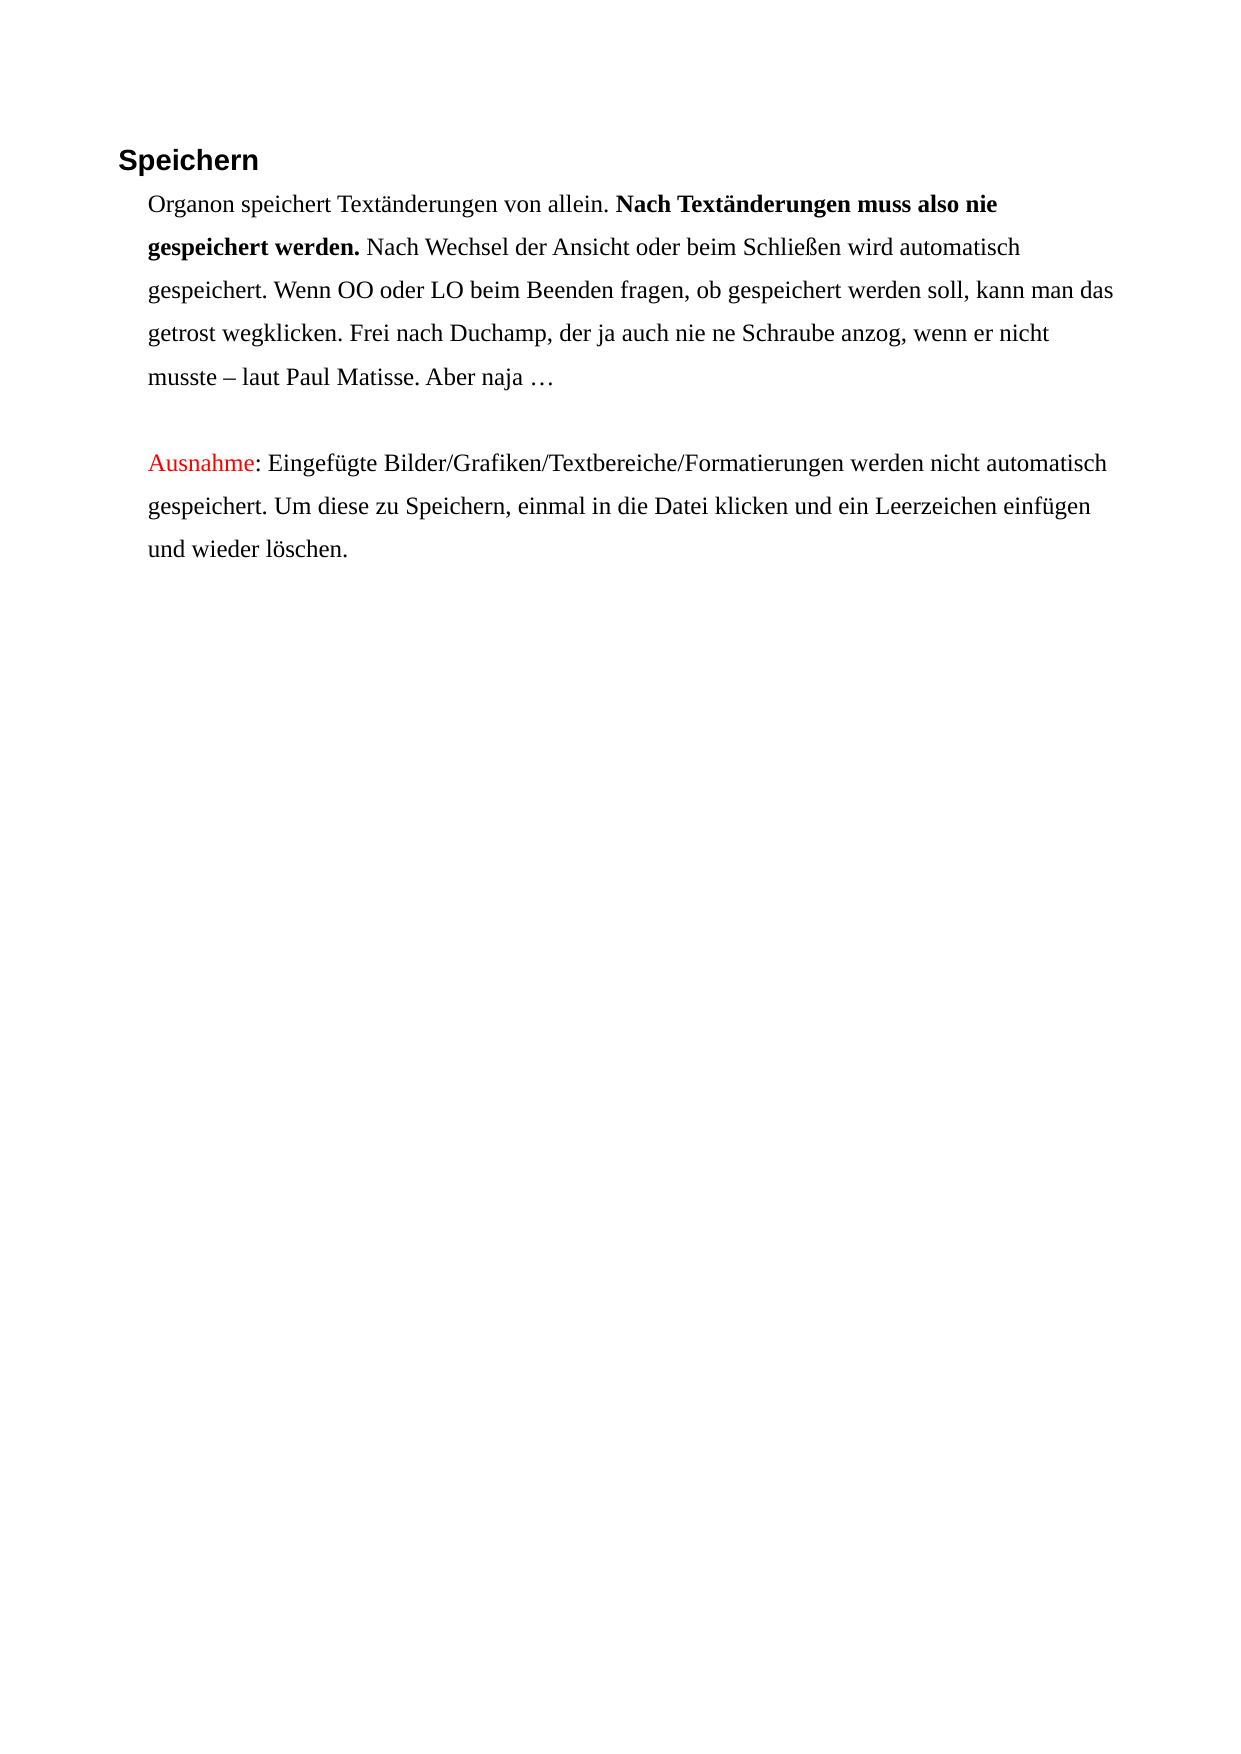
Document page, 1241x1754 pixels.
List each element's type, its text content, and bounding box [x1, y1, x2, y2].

subtitle Speichern [118, 143, 1122, 177]
text Organon speichert Textänderungen von allein. Nach Textänderungen muss also nie gespeichert werden. Nach Wechsel der Ansicht oder beim Schließen wird automatisch gespeichert. Wenn OO oder LO beim Beenden fragen, ob gespeichert werden soll, kann man das getrost wegklicken. Frei nach Duchamp, der ja auch nie ne Schraube anzog, wenn er nicht musste – laut Paul Matisse. Aber naja … [148, 189, 1122, 390]
text Ausnahme: Eingefügte Bilder/Grafiken/Textbereiche/Formatierungen werden nicht automatisch gespeichert. Um diese zu Speichern, einmal in die Datei klicken und ein Leerzeichen einfügen und wieder löschen. [148, 448, 1122, 563]
